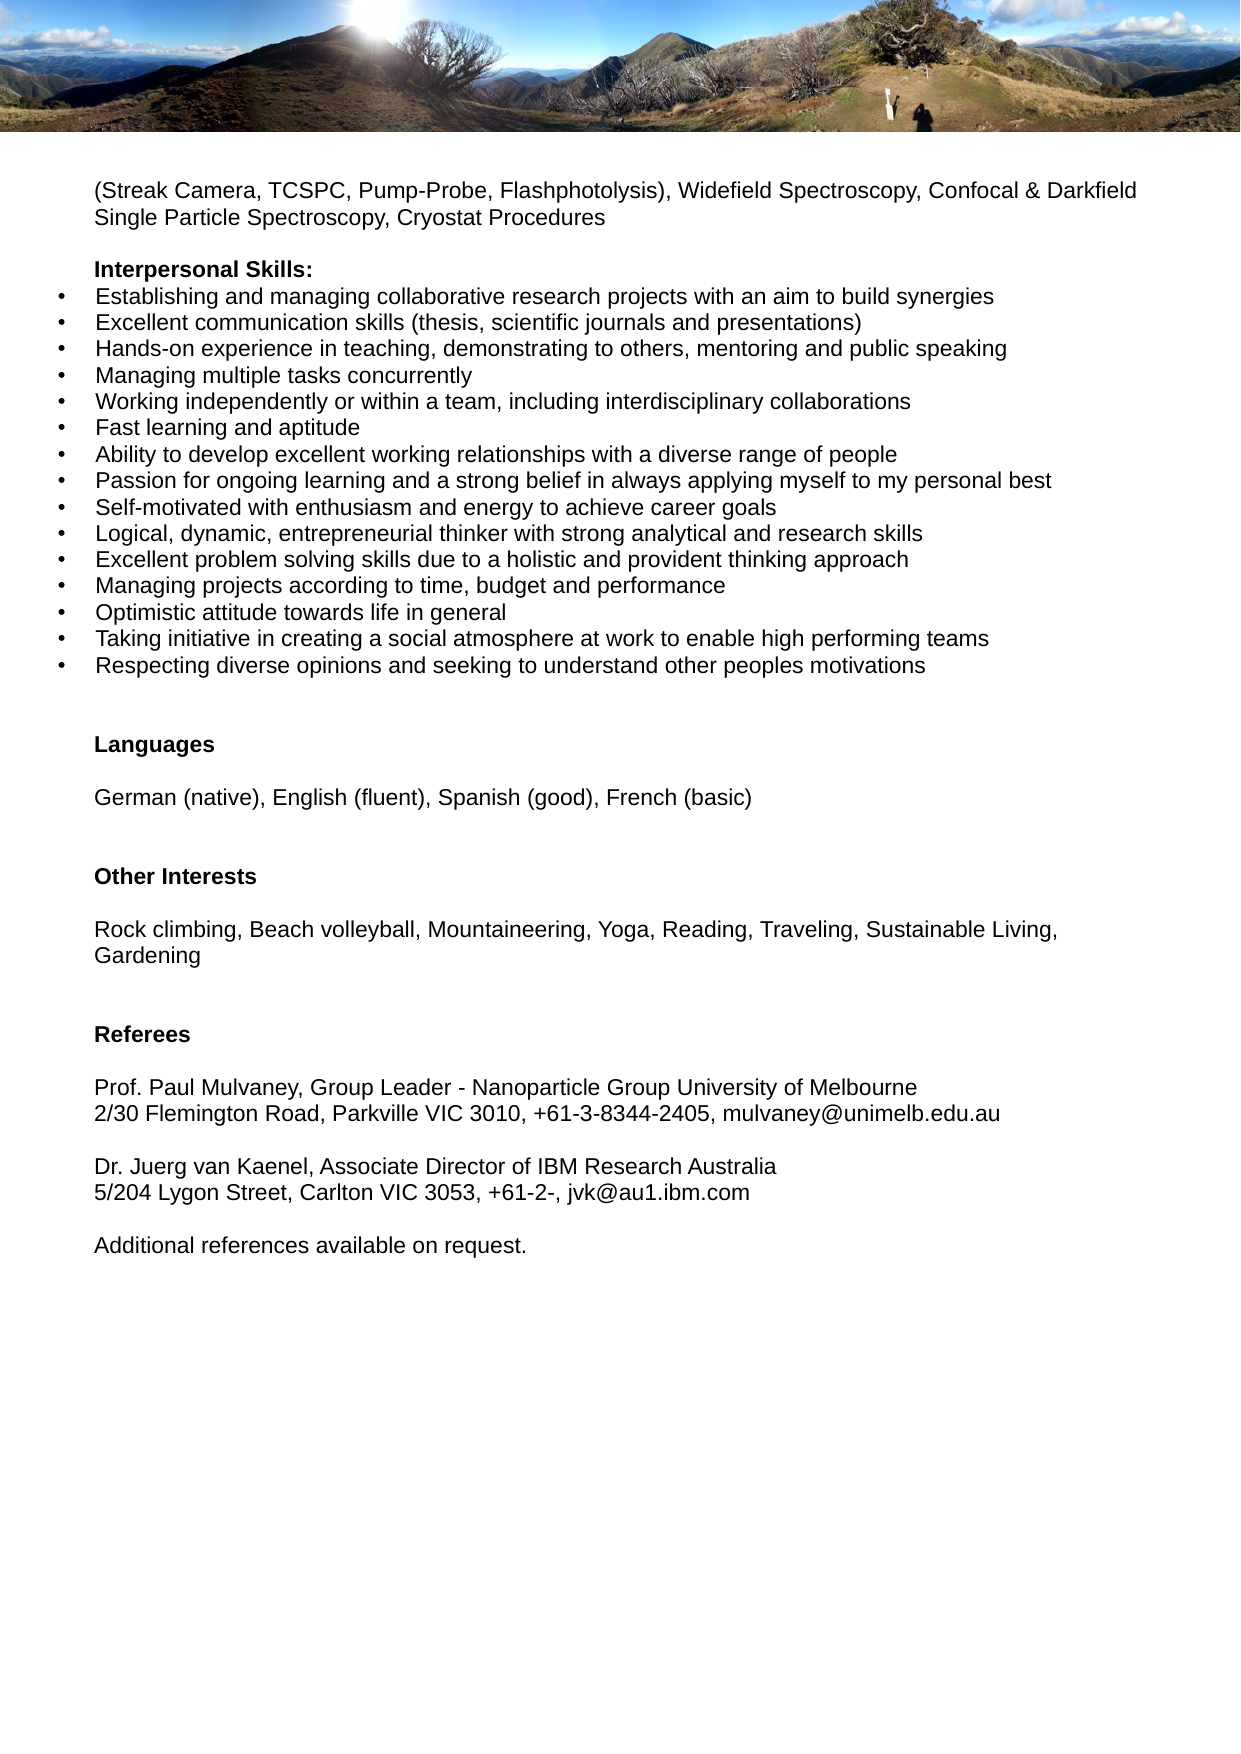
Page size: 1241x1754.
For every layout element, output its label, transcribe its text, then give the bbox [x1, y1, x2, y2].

text Dr. Juerg van Kaenel, Associate Director of IBM Research Australia [20, 1153, 1152, 1179]
text 5/204 Lygon Street, Carlton VIC 3053, +61-2-, jvk@au1.ibm.com [20, 1179, 1152, 1206]
list Hands-on experience in teaching, demonstrating to others, mentoring and public speaking [58, 335, 1152, 362]
list Establishing and managing collaborative research projects with an aim to build synergies [58, 283, 1152, 309]
list Optimistic attitude towards life in general [58, 599, 1152, 625]
text 2/30 Flemington Road, Parkville VIC 3010, +61-3-8344-2405, mulvaney@unimelb.edu.au [20, 1100, 1152, 1127]
list Self-motivated with enthusiasm and energy to achieve career goals [58, 493, 1152, 520]
list Excellent problem solving skills due to a holistic and provident thinking approach [58, 546, 1152, 572]
list Ability to develop excellent working relationships with a diverse range of people [58, 441, 1152, 467]
text Referees [20, 1021, 1152, 1047]
list Respecting diverse opinions and seeking to understand other peoples motivations [58, 652, 1152, 678]
text Interpersonal Skills: [20, 256, 1152, 283]
text Other Interests [20, 863, 1152, 889]
text Prof. Paul Mulvaney, Group Leader - Nanoparticle Group University of Melbourne [20, 1074, 1152, 1100]
text (Streak Camera, TCSPC, Pump-Probe, Flashphotolysis), Widefield Spectroscopy, Confocal & Darkfield Single Particle Spectroscopy, Cryostat Procedures [94, 177, 1152, 230]
list Taking initiative in creating a social atmosphere at work to enable high performing teams [58, 625, 1152, 652]
list Working independently or within a team, including interdisciplinary collaborations [58, 388, 1152, 414]
list Managing projects according to time, budget and performance [58, 572, 1152, 599]
text Rock climbing, Beach volleyball, Mountaineering, Yoga, Reading, Traveling, Sustainable Living, Gardening [94, 916, 1152, 968]
picture [0, 0, 1241, 132]
text German (native), English (fluent), Spanish (good), French (basic) [20, 784, 1152, 810]
list Fast learning and aptitude [58, 414, 1152, 441]
text Additional references available on request. [20, 1232, 1152, 1258]
text Languages [20, 731, 1152, 758]
list Logical, dynamic, entrepreneurial thinker with strong analytical and research skills [58, 520, 1152, 546]
list Passion for ongoing learning and a strong belief in always applying myself to my personal best [58, 467, 1152, 493]
list Excellent communication skills (thesis, scientific journals and presentations) [58, 309, 1152, 335]
list Managing multiple tasks concurrently [58, 362, 1152, 388]
